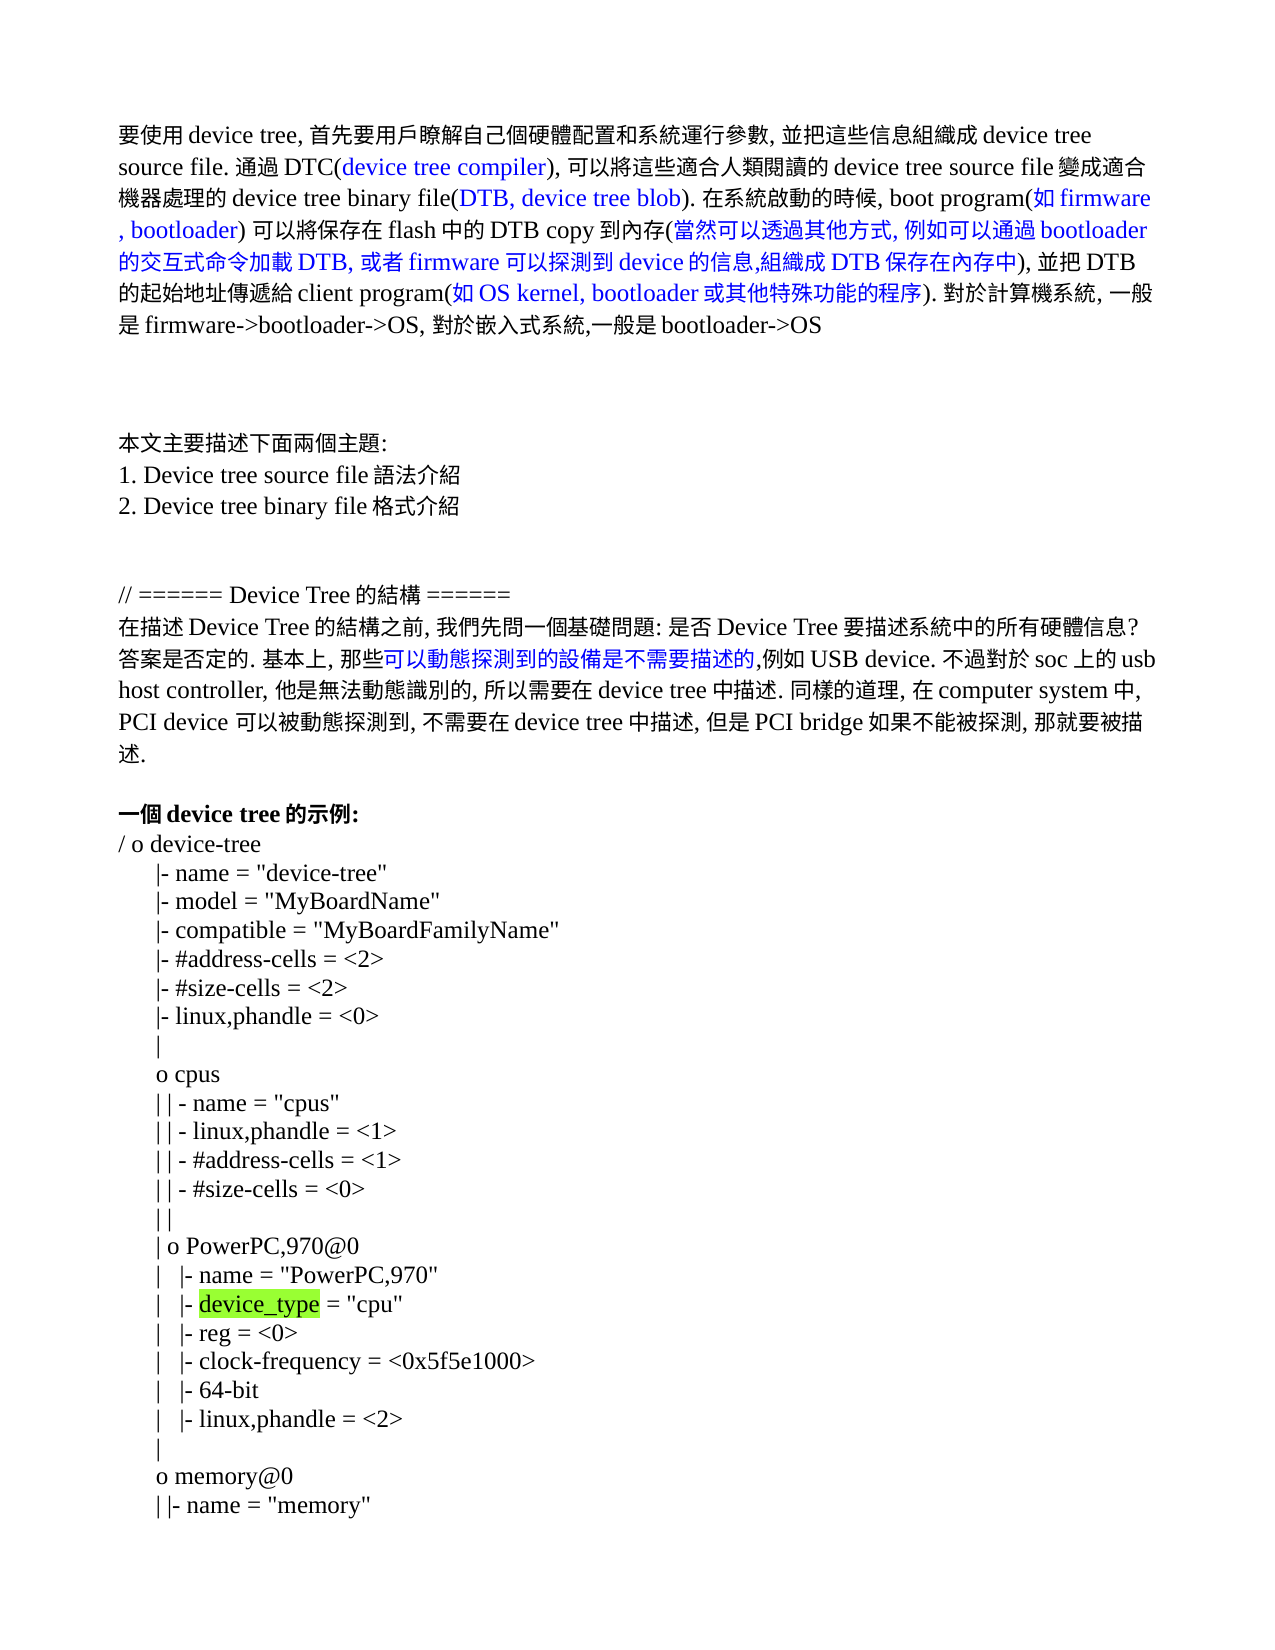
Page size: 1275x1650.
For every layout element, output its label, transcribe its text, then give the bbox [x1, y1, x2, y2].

text |- linux,phandle = <0> [118, 1001, 1157, 1030]
text | [118, 1030, 1157, 1059]
text | | - name = "cpus" [118, 1088, 1157, 1116]
text 2. Device tree binary file格式介紹 [118, 489, 1157, 521]
text o cpus [118, 1059, 1157, 1088]
text | | - #size-cells = <0> [118, 1174, 1157, 1203]
text |- #size-cells = <2> [118, 973, 1157, 1001]
text | |- name = "memory" [118, 1490, 1157, 1519]
text 1. Device tree source file語法介紹 [118, 458, 1157, 489]
text | |- 64-bit [118, 1375, 1157, 1404]
text | |- reg = <0> [118, 1318, 1157, 1346]
text | |- device_type = "cpu" [118, 1289, 1157, 1318]
text 答案是否定的. 基本上, 那些可以動態探測到的設備是不需要描述的,例如USB device. 不過對於soc上的usb host controller, 他是無法動態識別的, 所以需要在device tree中描述. 同樣的道理, 在computer system中, PCI device 可以被動態探測到, 不需要在device tree中描述, 但是PCI bridge如果不能被探測, 那就要被描述. [118, 642, 1157, 768]
text 本文主要描述下面兩個主題: [118, 426, 1157, 458]
text | [118, 1433, 1157, 1461]
text 在描述Device Tree的結構之前, 我們先問一個基礎問題: 是否Device Tree要描述系統中的所有硬體信息? [118, 610, 1157, 642]
text | | - linux,phandle = <1> [118, 1116, 1157, 1145]
text | o PowerPC,970@0 [118, 1231, 1157, 1260]
text |- name = "device-tree" [118, 858, 1157, 886]
text 要使用device tree, 首先要用戶瞭解自己個硬體配置和系統運行參數, 並把這些信息組織成device tree source file. 通過DTC(device tree compiler), 可以將這些適合人類閱讀的device tree source file變成適合機器處理的device tree binary file(DTB, device tree blob). 在系統啟動的時候, boot program(如firmware , bootloader) 可以將保存在flash中的DTB copy到內存(當然可以透過其他方式, 例如可以通過bootloader的交互式命令加載DTB, 或者firmware可以探測到device的信息,組織成DTB保存在內存中), 並把DTB的起始地址傳遞給client program(如OS kernel, bootloader或其他特殊功能的程序). 對於計算機系統, 一般是firmware->bootloader->OS, 對於嵌入式系統,一般是bootloader->OS [118, 118, 1157, 340]
text o memory@0 [118, 1461, 1157, 1490]
text | |- linux,phandle = <2> [118, 1404, 1157, 1433]
text / o device-tree [118, 829, 1157, 858]
text | |- clock-frequency = <0x5f5e1000> [118, 1346, 1157, 1375]
text |- model = "MyBoardName" [118, 886, 1157, 915]
text | |- name = "PowerPC,970" [118, 1260, 1157, 1289]
text |- #address-cells = <2> [118, 944, 1157, 973]
text |- compatible = "MyBoardFamilyName" [118, 915, 1157, 944]
text | | [118, 1203, 1157, 1231]
text | | - #address-cells = <1> [118, 1145, 1157, 1174]
text 一個device tree的示例: [118, 797, 1157, 829]
text // ====== Device Tree的結構 ====== [118, 578, 1157, 610]
